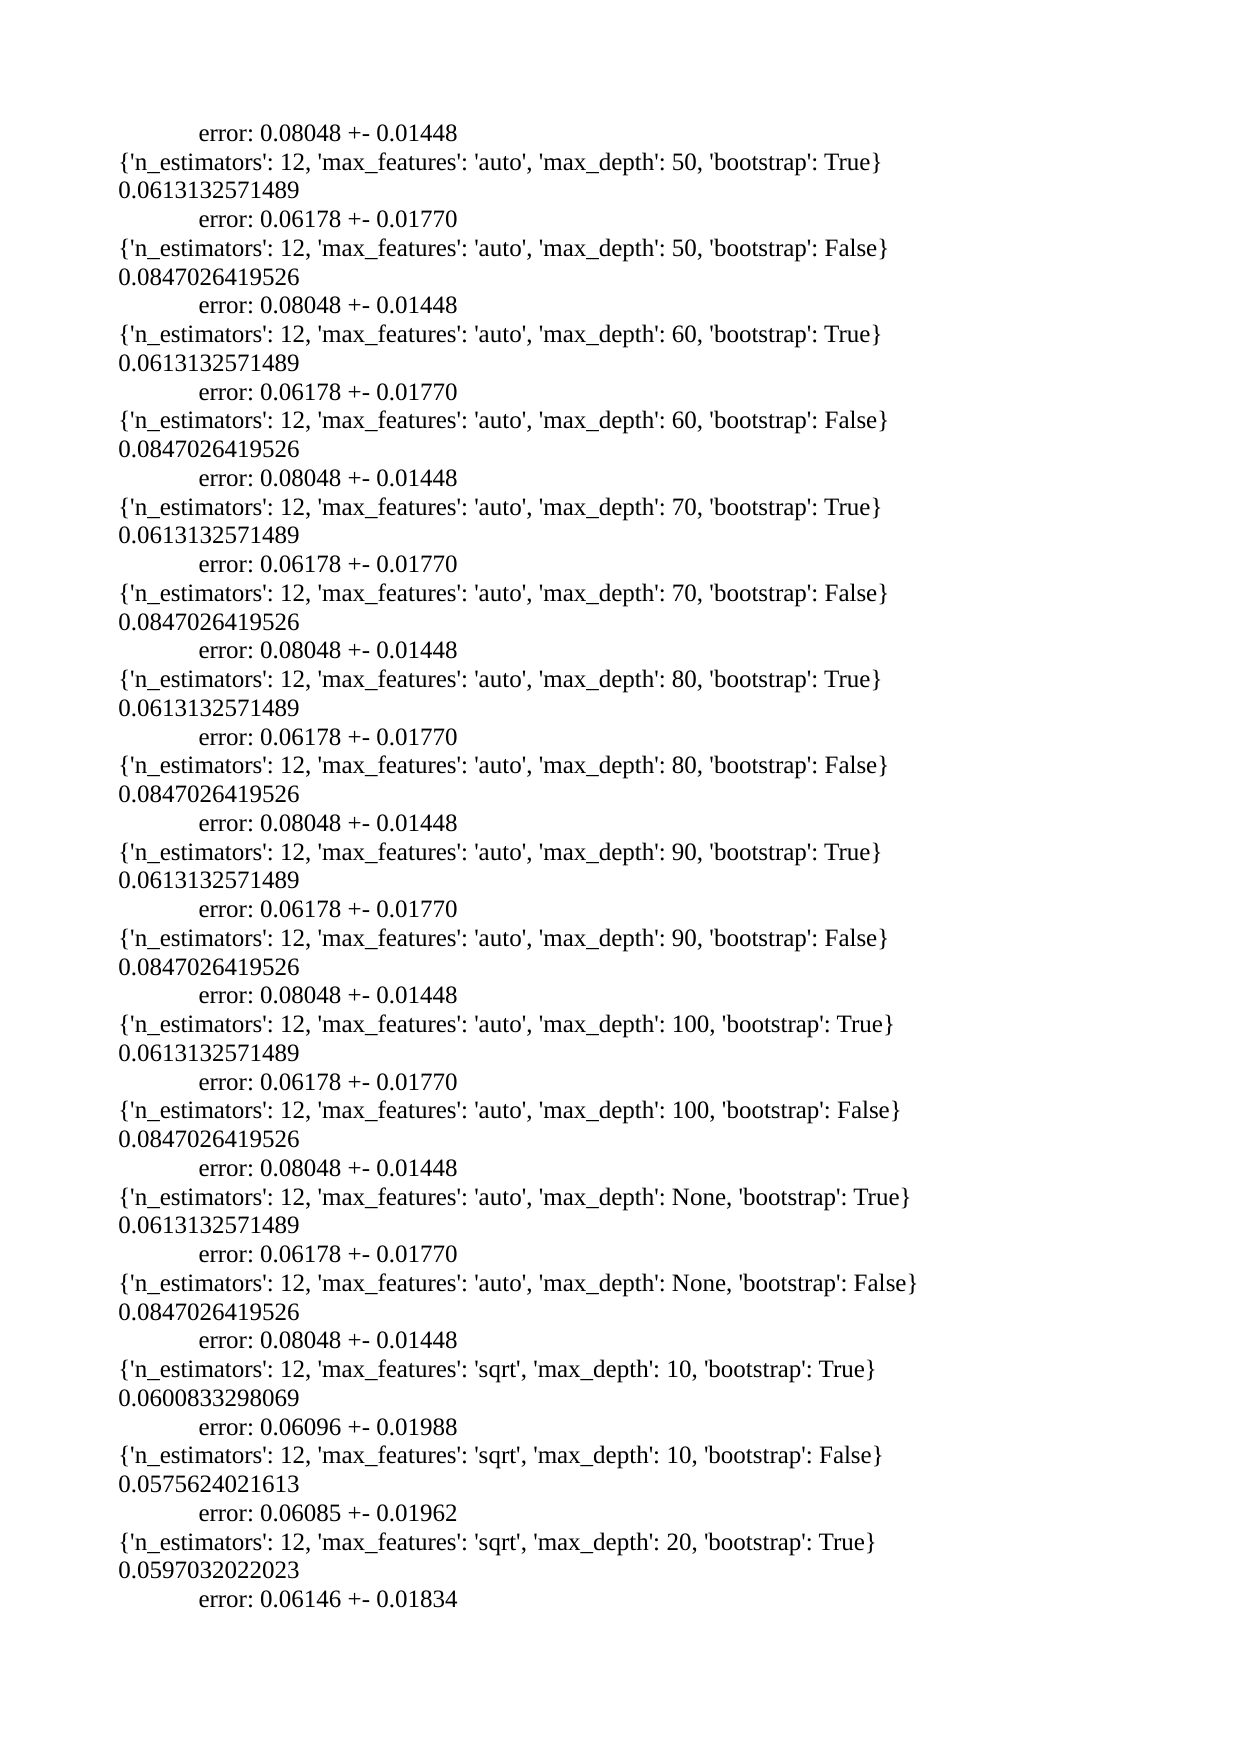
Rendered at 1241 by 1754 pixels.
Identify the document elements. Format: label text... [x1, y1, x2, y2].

text 0.0847026419526 [118, 262, 1122, 291]
text 0.0613132571489 [118, 176, 1122, 204]
text error: 0.08048 +- 0.01448 [118, 118, 1122, 147]
text {'n_estimators': 12, 'max_features': 'auto', 'max_depth': 50, 'bootstrap': True} [118, 147, 1122, 176]
text {'n_estimators': 12, 'max_features': 'auto', 'max_depth': 70, 'bootstrap': False} [118, 578, 1122, 607]
text error: 0.06146 +- 0.01834 [118, 1584, 1122, 1613]
text 0.0613132571489 [118, 866, 1122, 894]
text {'n_estimators': 12, 'max_features': 'auto', 'max_depth': 90, 'bootstrap': True} [118, 837, 1122, 866]
text {'n_estimators': 12, 'max_features': 'auto', 'max_depth': None, 'bootstrap': True} [118, 1182, 1122, 1211]
text error: 0.08048 +- 0.01448 [118, 808, 1122, 837]
text error: 0.06178 +- 0.01770 [118, 722, 1122, 751]
text error: 0.06178 +- 0.01770 [118, 204, 1122, 233]
text error: 0.08048 +- 0.01448 [118, 636, 1122, 664]
text {'n_estimators': 12, 'max_features': 'auto', 'max_depth': 100, 'bootstrap': True} [118, 1009, 1122, 1038]
text {'n_estimators': 12, 'max_features': 'sqrt', 'max_depth': 10, 'bootstrap': False} [118, 1441, 1122, 1469]
text 0.0597032022023 [118, 1556, 1122, 1584]
text error: 0.06085 +- 0.01962 [118, 1498, 1122, 1527]
text 0.0613132571489 [118, 1038, 1122, 1067]
text 0.0613132571489 [118, 1211, 1122, 1239]
text error: 0.06096 +- 0.01988 [118, 1412, 1122, 1441]
text 0.0847026419526 [118, 1297, 1122, 1326]
text error: 0.06178 +- 0.01770 [118, 377, 1122, 406]
text 0.0613132571489 [118, 693, 1122, 722]
text {'n_estimators': 12, 'max_features': 'auto', 'max_depth': 50, 'bootstrap': False} [118, 233, 1122, 262]
text {'n_estimators': 12, 'max_features': 'sqrt', 'max_depth': 10, 'bootstrap': True} [118, 1354, 1122, 1383]
text 0.0847026419526 [118, 607, 1122, 636]
text 0.0847026419526 [118, 1124, 1122, 1153]
text error: 0.06178 +- 0.01770 [118, 1067, 1122, 1096]
text {'n_estimators': 12, 'max_features': 'auto', 'max_depth': 80, 'bootstrap': True} [118, 664, 1122, 693]
text error: 0.08048 +- 0.01448 [118, 1326, 1122, 1354]
text {'n_estimators': 12, 'max_features': 'auto', 'max_depth': 100, 'bootstrap': False} [118, 1096, 1122, 1124]
text error: 0.06178 +- 0.01770 [118, 1239, 1122, 1268]
text {'n_estimators': 12, 'max_features': 'auto', 'max_depth': None, 'bootstrap': False} [118, 1268, 1122, 1297]
text 0.0575624021613 [118, 1469, 1122, 1498]
text {'n_estimators': 12, 'max_features': 'auto', 'max_depth': 60, 'bootstrap': False} [118, 406, 1122, 434]
text error: 0.08048 +- 0.01448 [118, 463, 1122, 492]
text error: 0.06178 +- 0.01770 [118, 549, 1122, 578]
text {'n_estimators': 12, 'max_features': 'auto', 'max_depth': 60, 'bootstrap': True} [118, 319, 1122, 348]
text 0.0613132571489 [118, 348, 1122, 377]
text {'n_estimators': 12, 'max_features': 'sqrt', 'max_depth': 20, 'bootstrap': True} [118, 1527, 1122, 1556]
text 0.0847026419526 [118, 434, 1122, 463]
text {'n_estimators': 12, 'max_features': 'auto', 'max_depth': 70, 'bootstrap': True} [118, 492, 1122, 521]
text {'n_estimators': 12, 'max_features': 'auto', 'max_depth': 90, 'bootstrap': False} [118, 923, 1122, 952]
text error: 0.06178 +- 0.01770 [118, 894, 1122, 923]
text error: 0.08048 +- 0.01448 [118, 1153, 1122, 1182]
text 0.0613132571489 [118, 521, 1122, 549]
text error: 0.08048 +- 0.01448 [118, 981, 1122, 1009]
text {'n_estimators': 12, 'max_features': 'auto', 'max_depth': 80, 'bootstrap': False} [118, 751, 1122, 779]
text 0.0600833298069 [118, 1383, 1122, 1412]
text 0.0847026419526 [118, 779, 1122, 808]
text error: 0.08048 +- 0.01448 [118, 291, 1122, 319]
text 0.0847026419526 [118, 952, 1122, 981]
